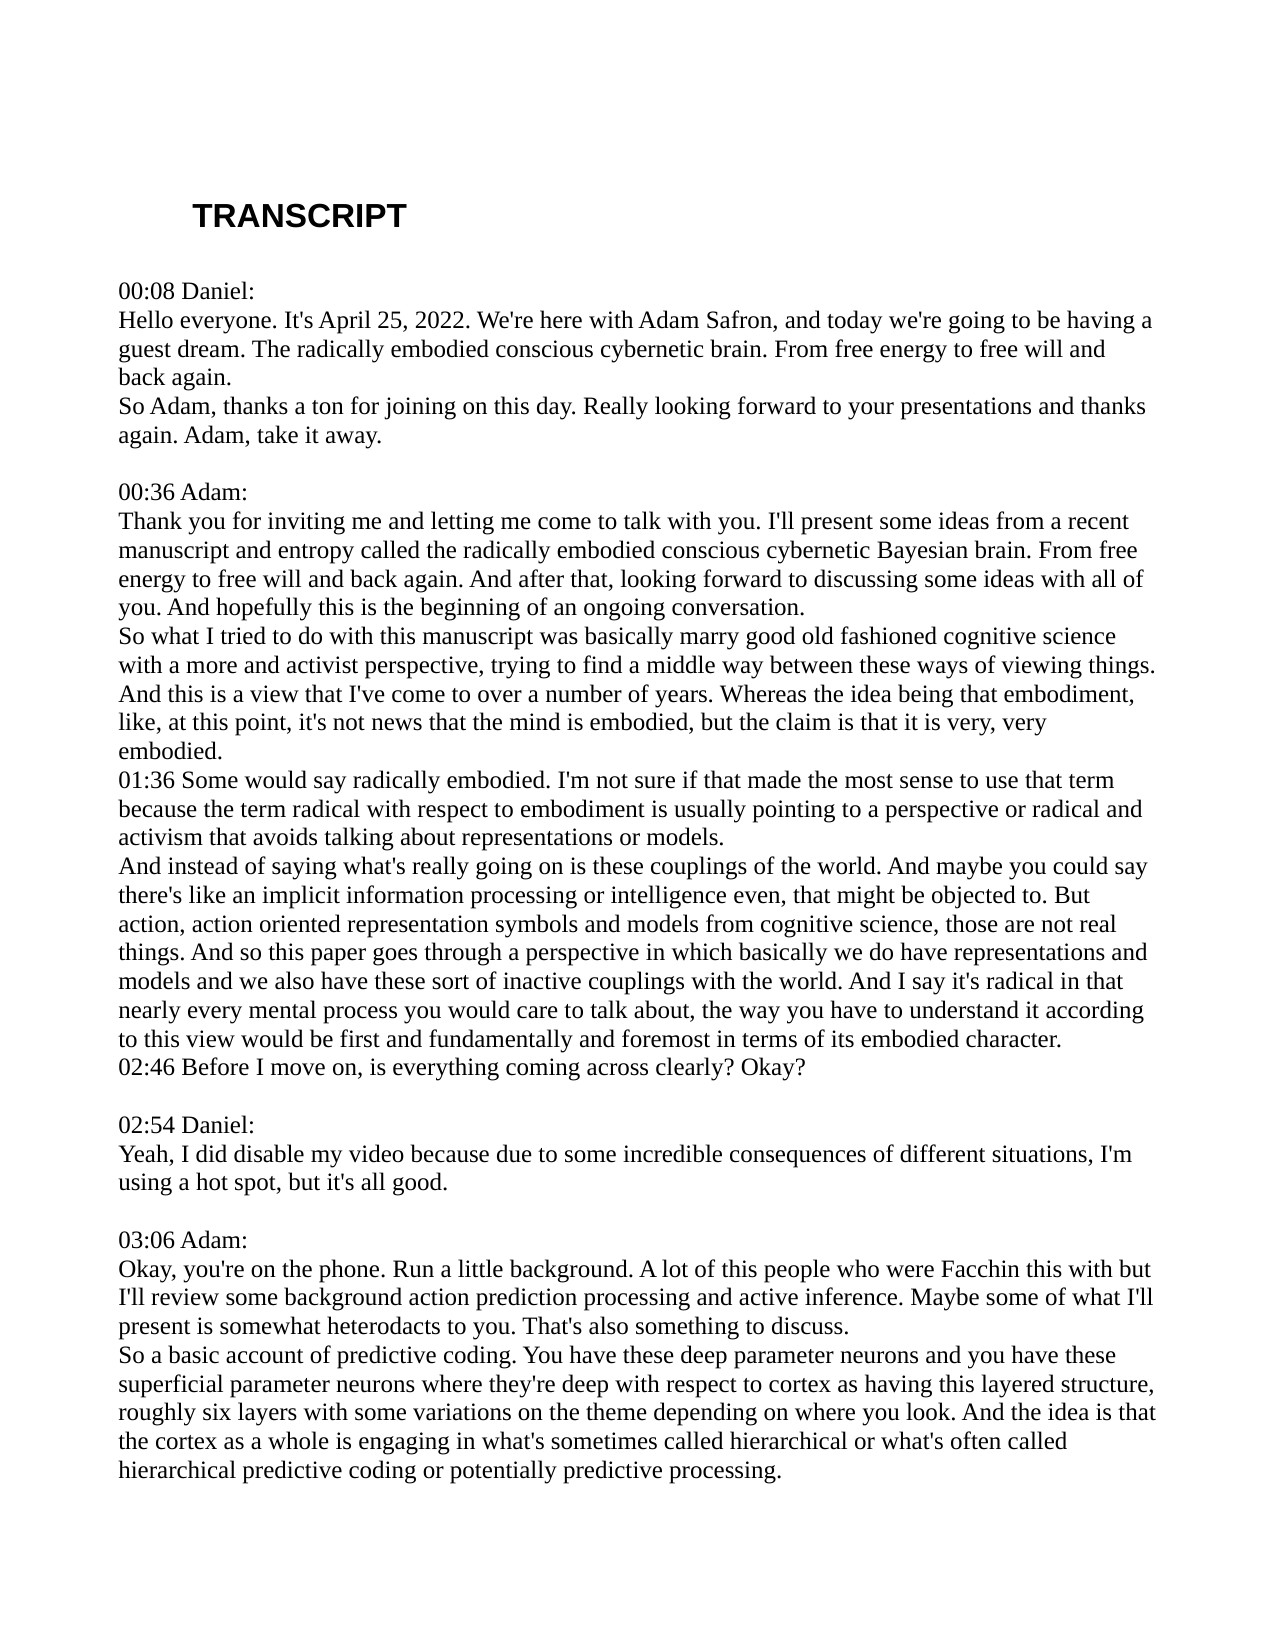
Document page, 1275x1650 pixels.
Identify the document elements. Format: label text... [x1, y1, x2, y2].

text And instead of saying what's really going on is these couplings of the world. And maybe you could say there's like an implicit information processing or intelligence even, that might be objected to. But action, action oriented representation symbols and models from cognitive science, those are not real things. And so this paper goes through a perspective in which basically we do have representations and models and we also have these sort of inactive couplings with the world. And I say it's radical in that nearly every mental process you would care to talk about, the way you have to understand it according to this view would be first and fundamentally and foremost in terms of its embodied character. [118, 851, 1157, 1052]
text So Adam, thanks a ton for joining on this day. Really looking forward to your presentations and thanks again. Adam, take it away. [118, 391, 1157, 449]
text 01:36 Some would say radically embodied. I'm not sure if that made the most sense to use that term because the term radical with respect to embodiment is usually pointing to a perspective or radical and activism that avoids talking about representations or models. [118, 765, 1157, 851]
text 02:46 Before I move on, is everything coming across clearly? Okay? [118, 1052, 1157, 1081]
subtitle TRANSCRIPT [118, 196, 1157, 235]
text Okay, you're on the phone. Run a little background. A lot of this people who were Facchin this with but I'll review some background action prediction processing and active inference. Maybe some of what I'll present is somewhat heterodacts to you. That's also something to discuss. [118, 1254, 1157, 1340]
text So what I tried to do with this manuscript was basically marry good old fashioned cognitive science with a more and activist perspective, trying to find a middle way between these ways of viewing things. And this is a view that I've come to over a number of years. Whereas the idea being that embodiment, like, at this point, it's not news that the mind is embodied, but the claim is that it is very, very embodied. [118, 621, 1157, 765]
text Hello everyone. It's April 25, 2022. We're here with Adam Safron, and today we're going to be having a guest dream. The radically embodied conscious cybernetic brain. From free energy to free will and back again. [118, 305, 1157, 391]
text 02:54 Daniel: [118, 1110, 1157, 1139]
text Thank you for inviting me and letting me come to talk with you. I'll present some ideas from a recent manuscript and entropy called the radically embodied conscious cybernetic Bayesian brain. From free energy to free will and back again. And after that, looking forward to discussing some ideas with all of you. And hopefully this is the beginning of an ongoing conversation. [118, 506, 1157, 621]
text 00:36 Adam: [118, 477, 1157, 506]
text 00:08 Daniel: [118, 247, 1157, 305]
text 03:06 Adam: [118, 1225, 1157, 1254]
text So a basic account of predictive coding. You have these deep parameter neurons and you have these superficial parameter neurons where they're deep with respect to cortex as having this layered structure, roughly six layers with some variations on the theme depending on where you look. And the idea is that the cortex as a whole is engaging in what's sometimes called hierarchical or what's often called hierarchical predictive coding or potentially predictive processing. [118, 1340, 1157, 1484]
text Yeah, I did disable my video because due to some incredible consequences of different situations, I'm using a hot spot, but it's all good. [118, 1139, 1157, 1196]
